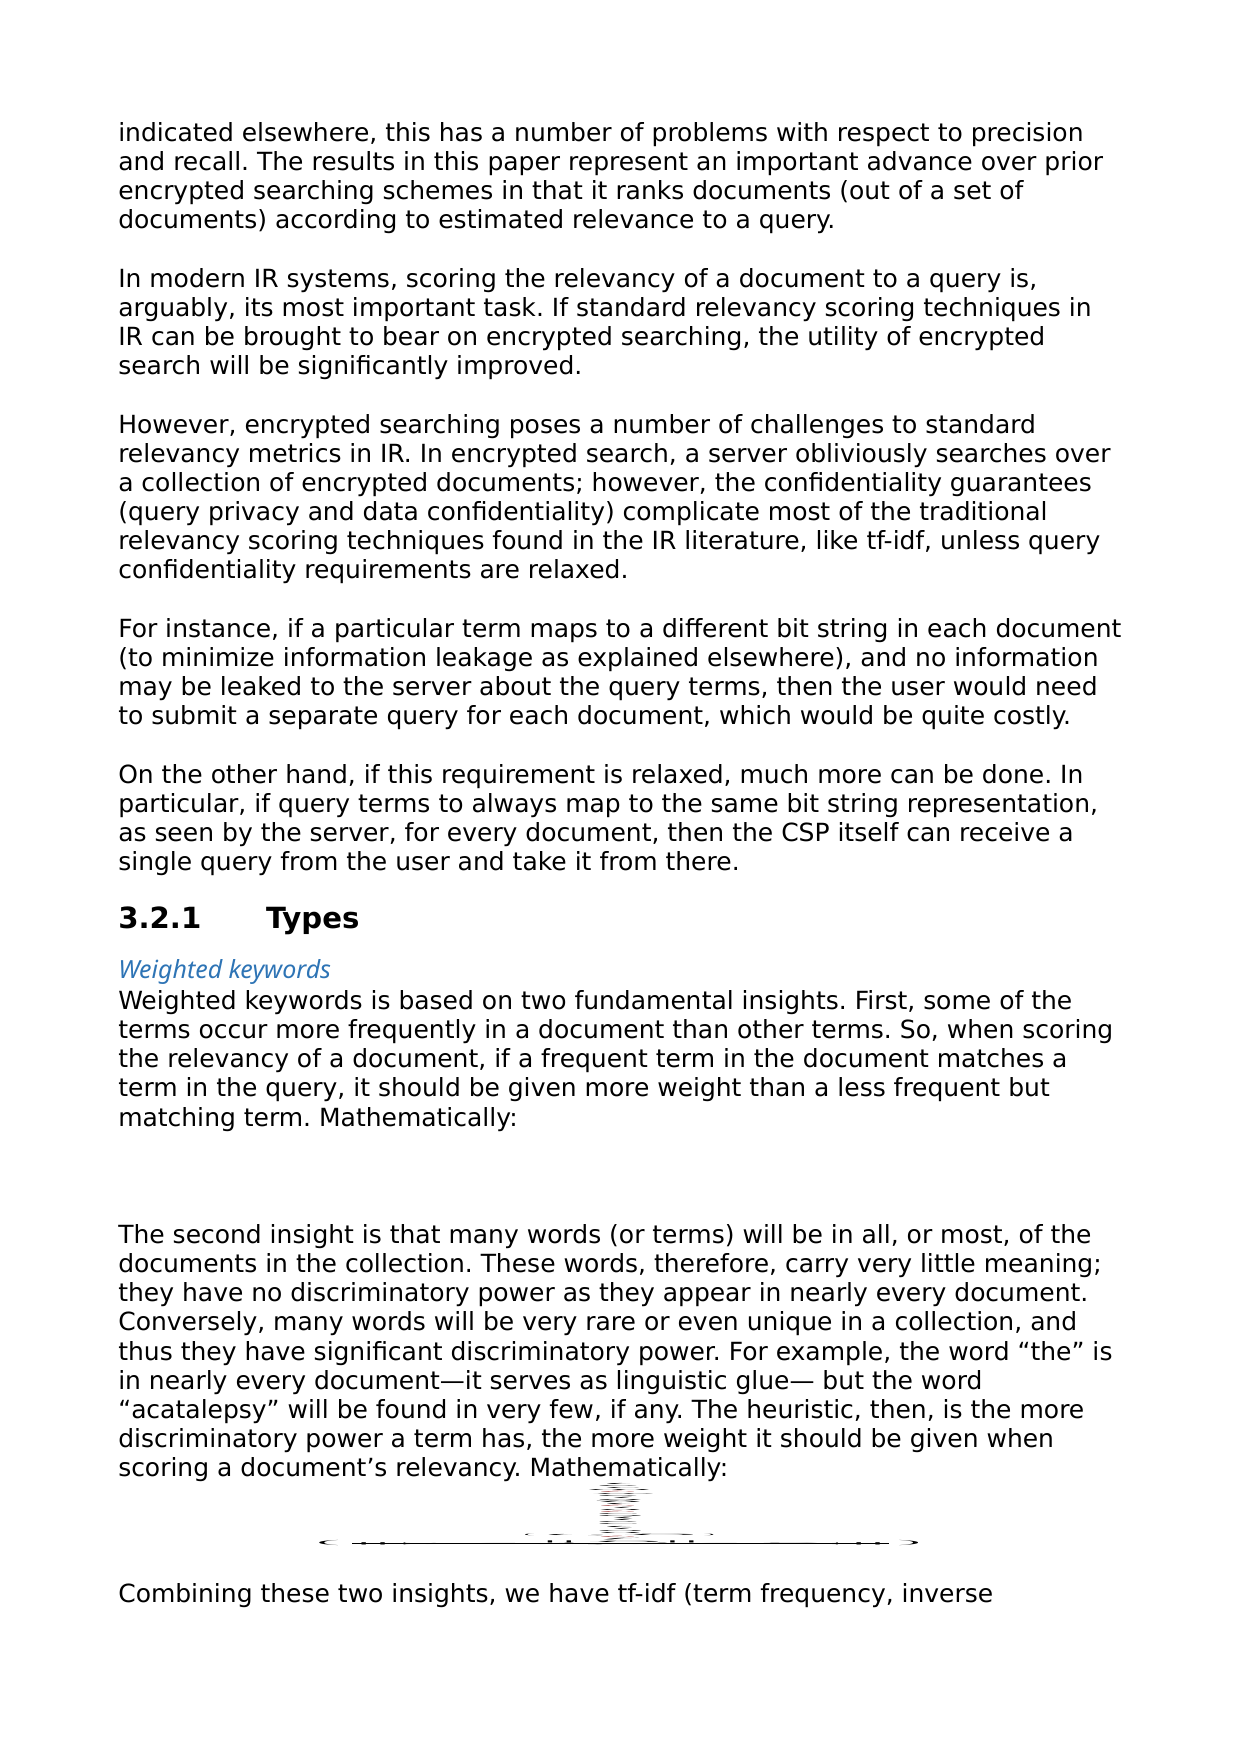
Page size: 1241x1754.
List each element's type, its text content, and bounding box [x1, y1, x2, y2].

text indicated elsewhere, this has a number of problems with respect to precision and recall. The results in this paper represent an important advance over prior encrypted searching schemes in that it ranks documents (out of a set of documents) according to estimated relevance to a query. [118, 118, 1122, 235]
text Weighted keywords is based on two fundamental insights. First, some of the terms occur more frequently in a document than other terms. So, when scoring the relevancy of a document, if a frequent term in the document matches a term in the query, it should be given more weight than a less frequent but matching term. Mathematically: [118, 986, 1122, 1132]
text For instance, if a particular term maps to a different bit string in each document (to minimize information leakage as explained elsewhere), and no information may be leaked to the server about the query terms, then the user would need to submit a separate query for each document, which would be quite costly. [118, 614, 1122, 731]
subtitle Types [118, 901, 1122, 935]
text Combining these two insights, we have tf-idf (term frequency, inverse [118, 1579, 1122, 1608]
text On the other hand, if this requirement is relaxed, much more can be done. In particular, if query terms to always map to the same bit string representation, as seen by the server, for every document, then the CSP itself can receive a single query from the user and take it from there. [118, 760, 1122, 876]
text In modern IR systems, scoring the relevancy of a document to a query is, arguably, its most important task. If standard relevancy scoring techniques in IR can be brought to bear on encrypted searching, the utility of encrypted search will be significantly improved. [118, 264, 1122, 381]
text The second insight is that many words (or terms) will be in all, or most, of the documents in the collection. These words, therefore, carry very little meaning; they have no discriminatory power as they appear in nearly every document. Conversely, many words will be very rare or even unique in a collection, and thus they have significant discriminatory power. For example, the word “the” is in nearly every document—it serves as linguistic glue— but the word “acatalepsy” will be found in very few, if any. The heuristic, then, is the more discriminatory power a term has, the more weight it should be given when scoring a document’s relevancy. Mathematically: [118, 1220, 1122, 1482]
subtitle Weighted keywords [118, 952, 1122, 986]
text However, encrypted searching poses a number of challenges to standard relevancy metrics in IR. In encrypted search, a server obliviously searches over a collection of encrypted documents; however, the confidentiality guarantees (query privacy and data confidentiality) complicate most of the traditional relevancy scoring techniques found in the IR literature, like tf-idf, unless query confidentiality requirements are relaxed. [118, 410, 1122, 585]
